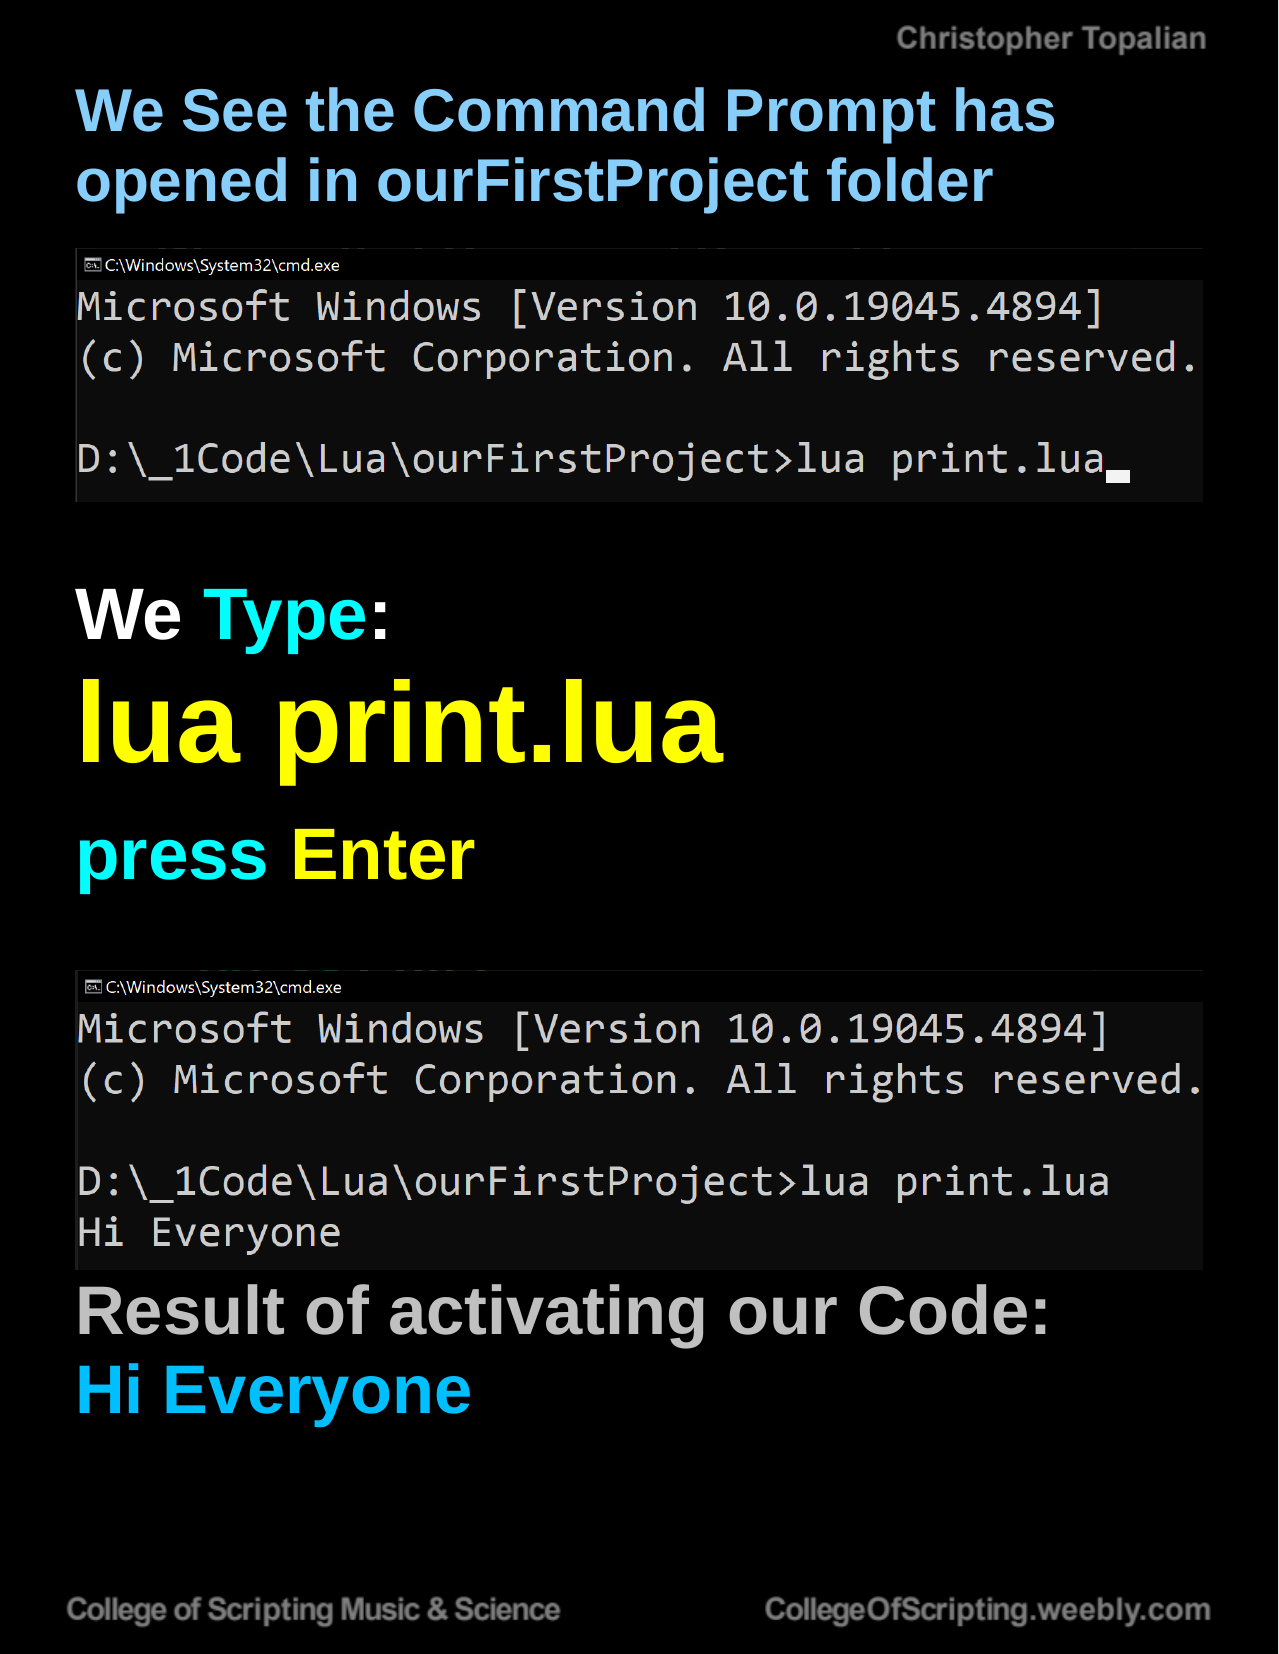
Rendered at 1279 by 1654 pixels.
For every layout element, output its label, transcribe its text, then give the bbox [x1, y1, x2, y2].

picture [75, 248, 1203, 502]
text Result of activating our Code: [75, 1270, 1203, 1348]
text lua print.lua [75, 655, 1203, 787]
text Hi Everyone [75, 1348, 1203, 1428]
text press Enter [75, 811, 1203, 894]
text We Type: [75, 571, 1203, 655]
text We See the Command Prompt has opened in ourFirstProject folder [75, 75, 1203, 214]
picture [75, 970, 1203, 1270]
